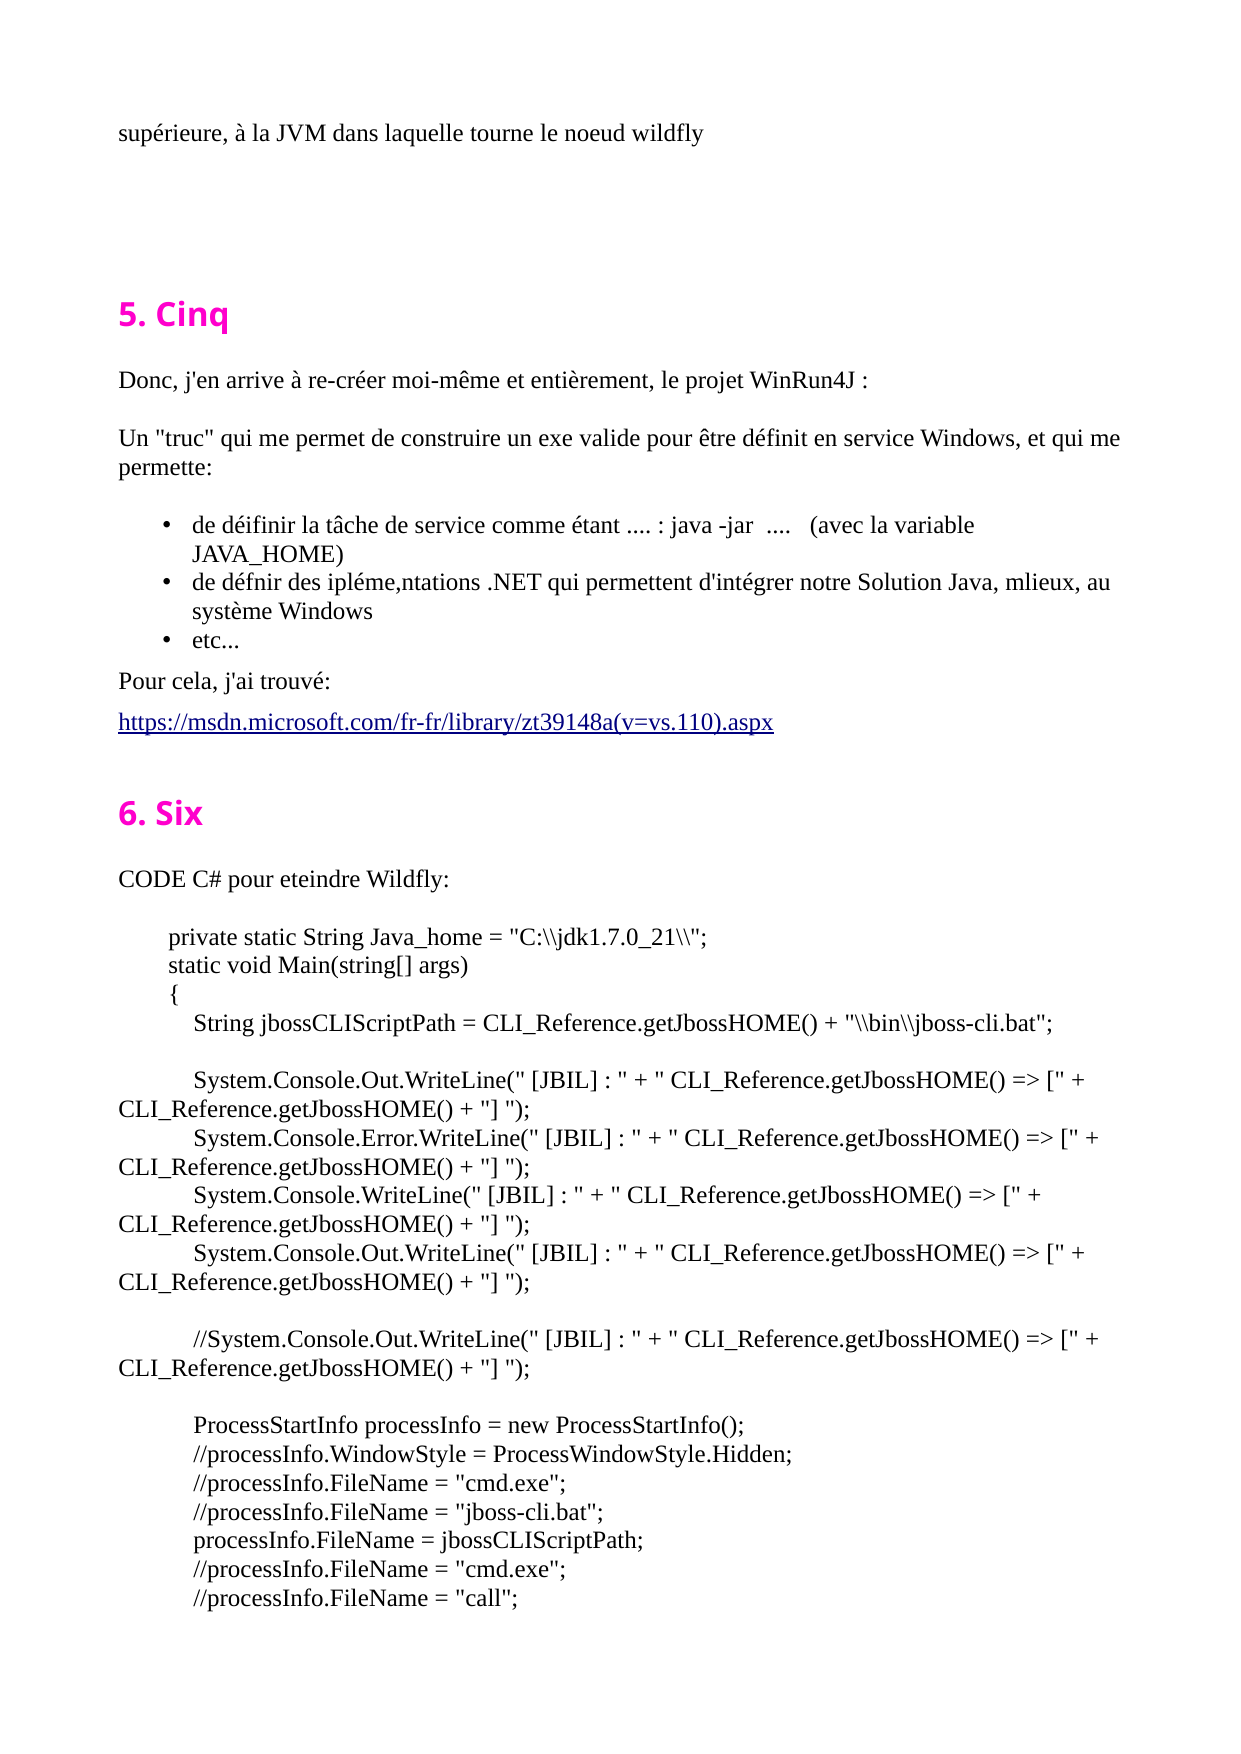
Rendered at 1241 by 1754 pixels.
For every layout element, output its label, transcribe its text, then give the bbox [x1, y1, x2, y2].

text 5. Cinq [118, 291, 1122, 336]
text supérieure, à la JVM dans laquelle tourne le noeud wildfly [118, 118, 1122, 147]
text CODE C# pour eteindre Wildfly: private static String Java_home = "C:\\jdk1.7.0_21\\"; static void Main(string[] args) { String jbossCLIScriptPath = CLI_Reference.getJbossHOME() + "\\bin\\jboss-cli.bat"; System.Console.Out.WriteLine(" [JBIL] : " + " CLI_Reference.getJbossHOME() => [" + CLI_Reference.getJbossHOME() + "] "); System.Console.Error.WriteLine(" [JBIL] : " + " CLI_Reference.getJbossHOME() => [" + CLI_Reference.getJbossHOME() + "] "); System.Console.WriteLine(" [JBIL] : " + " CLI_Reference.getJbossHOME() => [" + CLI_Reference.getJbossHOME() + "] "); System.Console.Out.WriteLine(" [JBIL] : " + " CLI_Reference.getJbossHOME() => [" + CLI_Reference.getJbossHOME() + "] "); //System.Console.Out.WriteLine(" [JBIL] : " + " CLI_Reference.getJbossHOME() => [" + CLI_Reference.getJbossHOME() + "] "); ProcessStartInfo processInfo = new ProcessStartInfo(); //processInfo.WindowStyle = ProcessWindowStyle.Hidden; //processInfo.FileName = "cmd.exe"; //processInfo.FileName = "jboss-cli.bat"; processInfo.FileName = jbossCLIScriptPath; //processInfo.FileName = "cmd.exe"; //processInfo.FileName = "call"; [118, 864, 1122, 1612]
list etc... [162, 625, 1122, 654]
list de défnir des ipléme,ntations .NET qui permettent d'intégrer notre Solution Java, mlieux, au système Windows [162, 567, 1122, 625]
text https://msdn.microsoft.com/fr-fr/library/zt39148a(v=vs.110).aspx [118, 707, 1122, 736]
text Un "truc" qui me permet de construire un exe valide pour être définit en service Windows, et qui me permette: [118, 423, 1122, 481]
list de déifinir la tâche de service comme étant .... : java -jar .... (avec la variable JAVA_HOME) [162, 510, 1122, 567]
text 6. Six [118, 790, 1122, 835]
text Pour cela, j'ai trouvé: [118, 666, 1122, 695]
text Donc, j'en arrive à re-créer moi-même et entièrement, le projet WinRun4J : [118, 365, 1122, 393]
